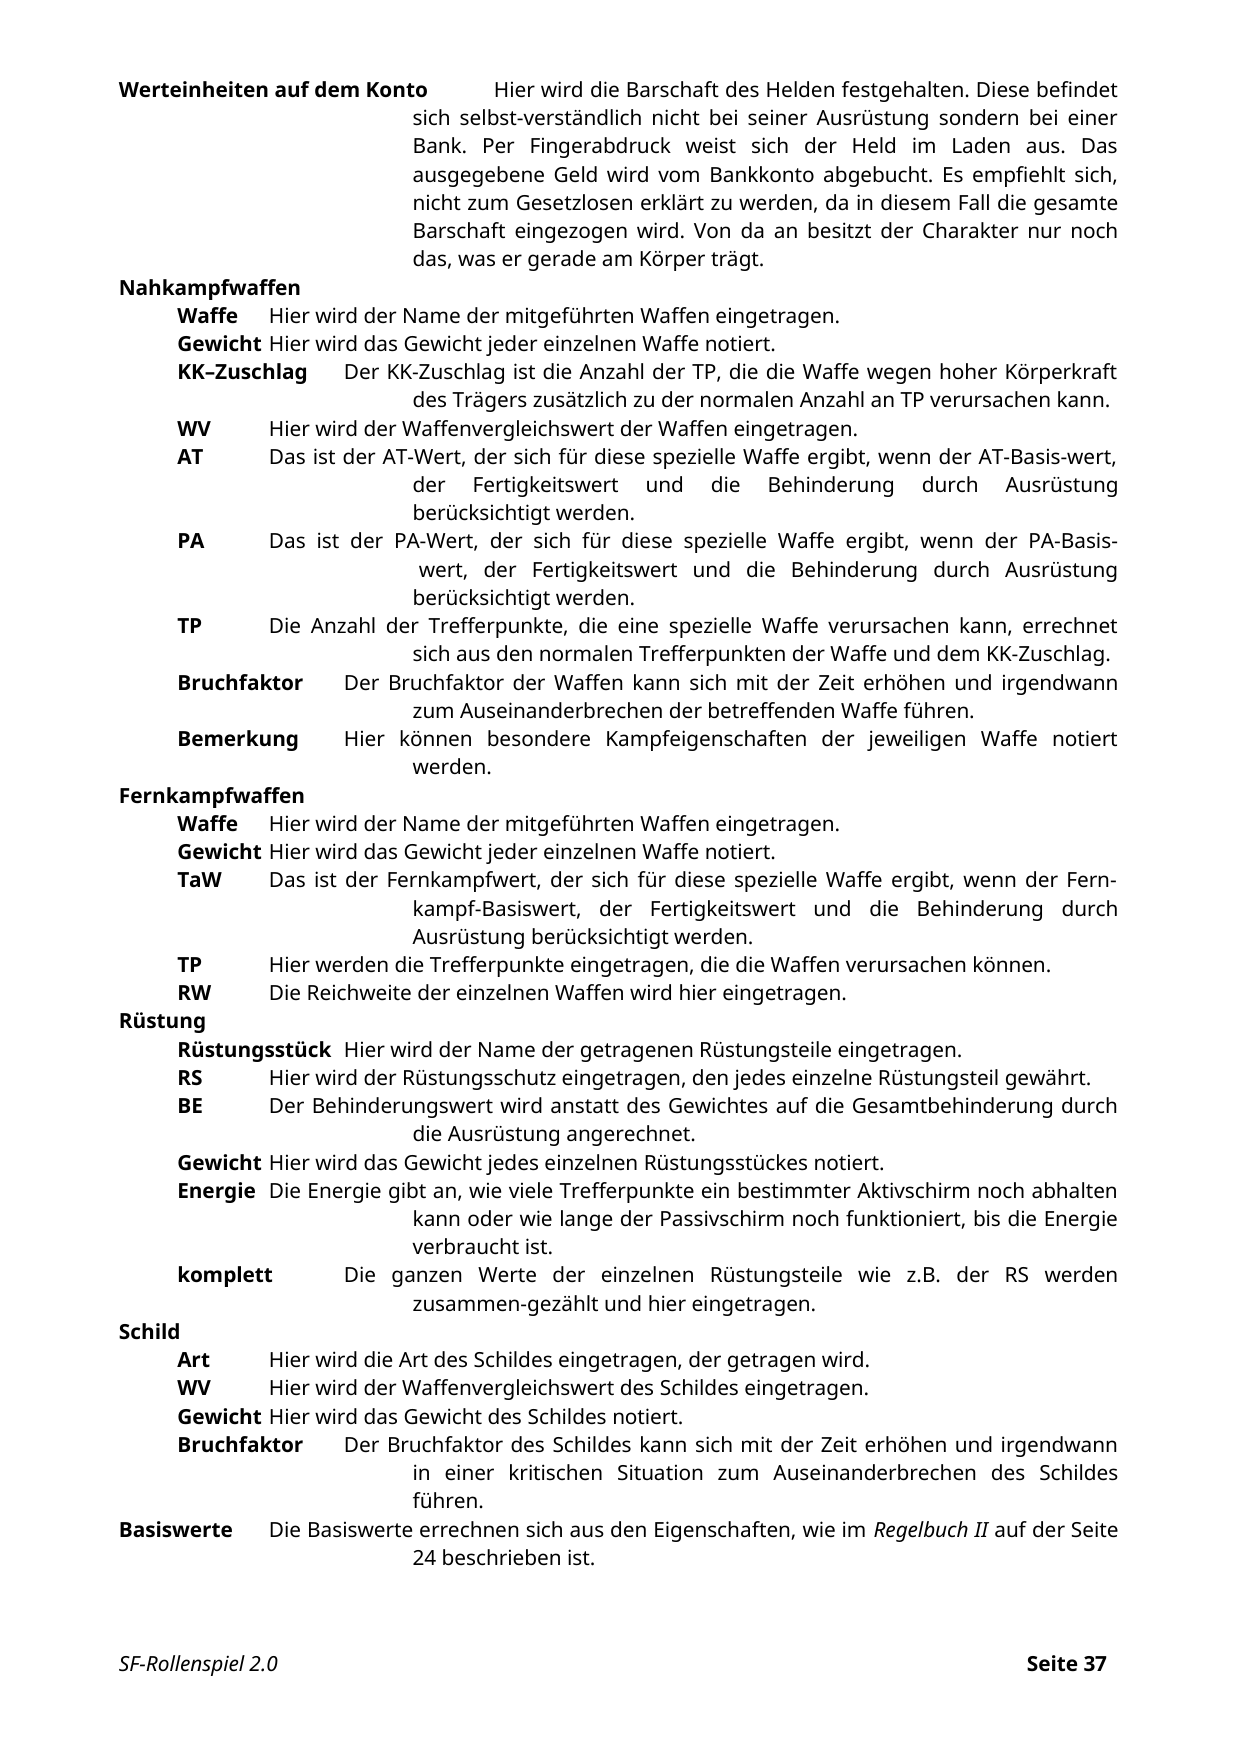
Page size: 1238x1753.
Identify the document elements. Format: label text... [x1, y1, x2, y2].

text Energie Die Energie gibt an, wie viele Trefferpunkte ein bestimmter Aktivschirm noch abhalten kann oder wie lange der Passivschirm noch funktioniert, bis die Energie verbraucht ist. [177, 1176, 1119, 1261]
text TP Die Anzahl der Trefferpunkte, die eine spezielle Waffe verursachen kann, errechnet sich aus den normalen Trefferpunkten der Waffe und dem KK-Zuschlag. [177, 611, 1119, 668]
text Gewicht Hier wird das Gewicht jeder einzelnen Waffe notiert. [177, 837, 1119, 865]
text Waffe Hier wird der Name der mitgeführten Waffen eingetragen. [177, 301, 1119, 329]
text WV Hier wird der Waffenvergleichswert des Schildes eingetragen. [177, 1373, 1119, 1402]
text RW Die Reichweite der einzelnen Waffen wird hier eingetragen. [177, 978, 1119, 1007]
text Waffe Hier wird der Name der mitgeführten Waffen eingetragen. [177, 809, 1119, 837]
text RS Hier wird der Rüstungsschutz eingetragen, den jedes einzelne Rüstungsteil gewährt. [177, 1063, 1119, 1091]
text Bruchfaktor Der Bruchfaktor der Waffen kann sich mit der Zeit erhöhen und irgendwann zum Auseinanderbrechen der betreffenden Waffe führen. [177, 668, 1119, 724]
text WV Hier wird der Waffenvergleichswert der Waffen eingetragen. [177, 414, 1119, 442]
text Gewicht Hier wird das Gewicht jedes einzelnen Rüstungsstückes notiert. [177, 1148, 1119, 1176]
text Nahkampfwaffen [119, 273, 1119, 301]
text TaW Das ist der Fernkampfwert, der sich für diese spezielle Waffe ergibt, wenn der Fern-kampf-Basiswert, der Fertigkeitswert und die Behinderung durch Ausrüstung berücksichtigt werden. [177, 865, 1119, 950]
text Gewicht Hier wird das Gewicht jeder einzelnen Waffe notiert. [177, 329, 1119, 357]
text komplett Die ganzen Werte der einzelnen Rüstungsteile wie z.B. der RS werden zusammen-gezählt und hier eingetragen. [177, 1261, 1119, 1317]
text BE Der Behinderungswert wird anstatt des Gewichtes auf die Gesamtbehinderung durch die Ausrüstung angerechnet. [177, 1091, 1119, 1148]
text Rüstungsstück Hier wird der Name der getragenen Rüstungsteile eingetragen. [177, 1035, 1119, 1063]
text Schild [119, 1317, 1119, 1345]
text PA Das ist der PA-Wert, der sich für diese spezielle Waffe ergibt, wenn der PA-Basis- wert, der Fertigkeitswert und die Behinderung durch Ausrüstung berücksichtigt werden. [177, 527, 1119, 611]
text Rüstung [119, 1007, 1119, 1035]
text AT Das ist der AT-Wert, der sich für diese spezielle Waffe ergibt, wenn der AT-Basis-wert, der Fertigkeitswert und die Behinderung durch Ausrüstung berücksichtigt werden. [177, 442, 1119, 527]
text Werteinheiten auf dem Konto Hier wird die Barschaft des Helden festgehalten. Diese befindet sich selbst-verständlich nicht bei seiner Ausrüstung sondern bei einer Bank. Per Fingerabdruck weist sich der Held im Laden aus. Das ausgegebene Geld wird vom Bankkonto abgebucht. Es empfiehlt sich, nicht zum Gesetzlosen erklärt zu werden, da in diesem Fall die gesamte Barschaft eingezogen wird. Von da an besitzt der Charakter nur noch das, was er gerade am Körper trägt. [119, 75, 1119, 273]
text Art Hier wird die Art des Schildes eingetragen, der getragen wird. [177, 1345, 1119, 1373]
text Bemerkung Hier können besondere Kampfeigenschaften der jeweiligen Waffe notiert werden. [177, 724, 1119, 781]
text TP Hier werden die Trefferpunkte eingetragen, die die Waffen verursachen können. [177, 950, 1119, 978]
text Bruchfaktor Der Bruchfaktor des Schildes kann sich mit der Zeit erhöhen und irgendwann in einer kritischen Situation zum Auseinanderbrechen des Schildes führen. [177, 1430, 1119, 1515]
text Gewicht Hier wird das Gewicht des Schildes notiert. [177, 1402, 1119, 1430]
text Fernkampfwaffen [119, 781, 1119, 809]
text KK–Zuschlag Der KK-Zuschlag ist die Anzahl der TP, die die Waffe wegen hoher Körperkraft des Trägers zusätzlich zu der normalen Anzahl an TP verursachen kann. [177, 357, 1119, 414]
text Basiswerte Die Basiswerte errechnen sich aus den Eigenschaften, wie im Regelbuch II auf der Seite 24 beschrieben ist. [119, 1515, 1119, 1571]
